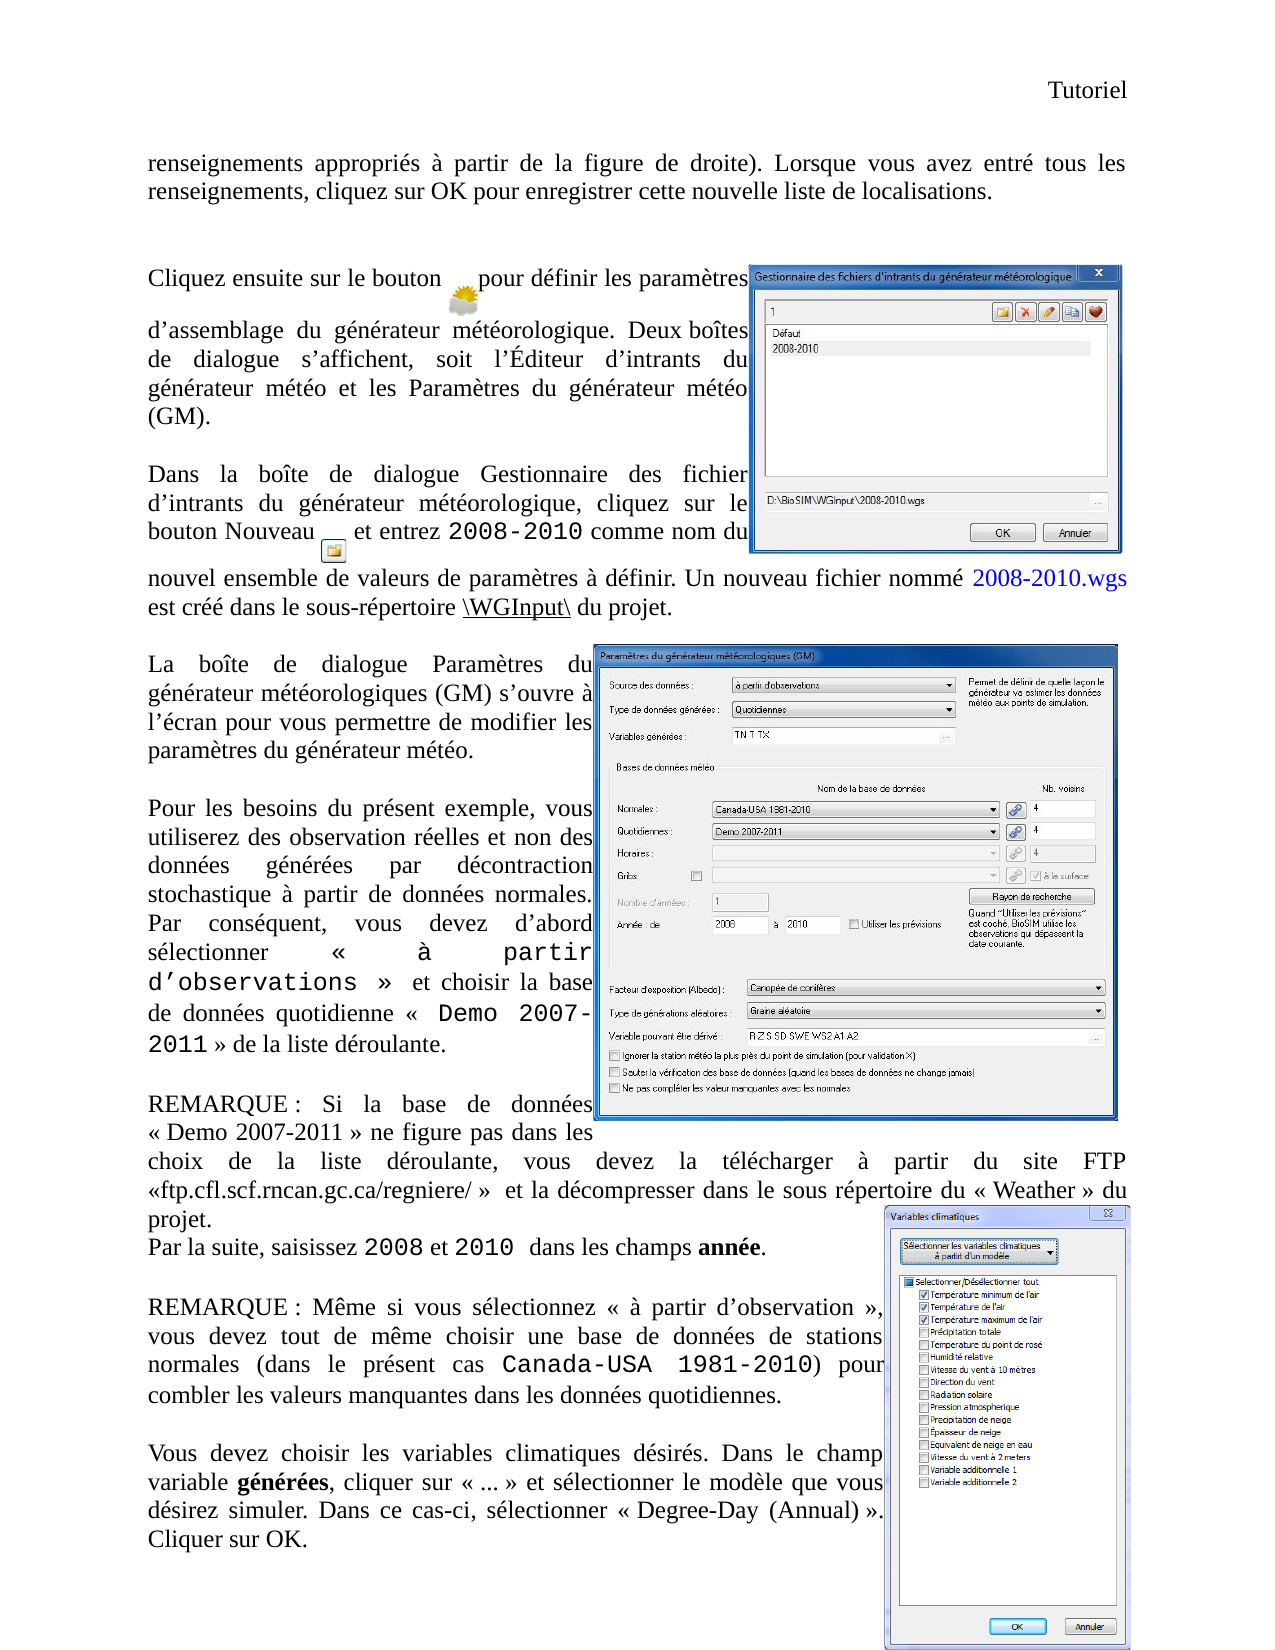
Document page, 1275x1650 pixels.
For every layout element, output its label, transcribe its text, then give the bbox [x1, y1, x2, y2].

text Cliquez ensuite sur le bouton pour définir les paramètres d’assemblage du générateur météorologique. Deux boîtes de dialogue s’affichent, soit l’Éditeur d’intrants du générateur météo et les Paramètres du générateur météo (GM). [148, 263, 1127, 430]
text Dans la boîte de dialogue Gestionnaire des fichier d’intrants du générateur météorologique, cliquez sur le bouton Nouveau et entrez 2008-2010 comme nom du nouvel ensemble de valeurs de paramètres à définir. Un nouveau fichier nommé 2008-2010.wgs est créé dans le sous-répertoire \WGInput\ du projet. [148, 459, 1127, 620]
text renseignements appropriés à partir de la figure de droite). Lorsque vous avez entré tous les renseignements, cliquez sur OK pour enregistrer cette nouvelle liste de localisations. [148, 148, 1127, 205]
text REMARQUE : Même si vous sélectionnez « à partir d’observation », vous devez tout de même choisir une base de données de stations normales (dans le présent cas Canada-USA 1981-2010) pour combler les valeurs manquantes dans les données quotidiennes. [148, 1292, 884, 1409]
text Par la suite, saisissez 2008 et 2010 dans les champs année. [148, 1232, 884, 1263]
text Pour les besoins du présent exemple, vous utiliserez des observation réelles et non des données générées par décontraction stochastique à partir de données normales. Par conséquent, vous devez d’abord sélectionner « à partir d’observations » et choisir la base de données quotidienne « Demo 2007-2011 » de la liste déroulante. [148, 793, 593, 1060]
text REMARQUE : Si la base de données « Demo 2007-2011 » ne figure pas dans les choix de la liste déroulante, vous devez la télécharger à partir du site FTP «ftp.cfl.scf.rncan.gc.ca/regniere/ » et la décompresser dans le sous répertoire du « Weather » du projet. [148, 1089, 1127, 1232]
text Vous devez choisir les variables climatiques désirés. Dans le champ variable générées, cliquer sur « ... » et sélectionner le modèle que vous désirez simuler. Dans ce cas-ci, sélectionner « Degree-Day (Annual) ». Cliquer sur OK. [148, 1438, 884, 1553]
text La boîte de dialogue Paramètres du générateur météorologiques (GM) s’ouvre à l’écran pour vous permettre de modifier les paramètres du générateur météo. [148, 649, 593, 764]
